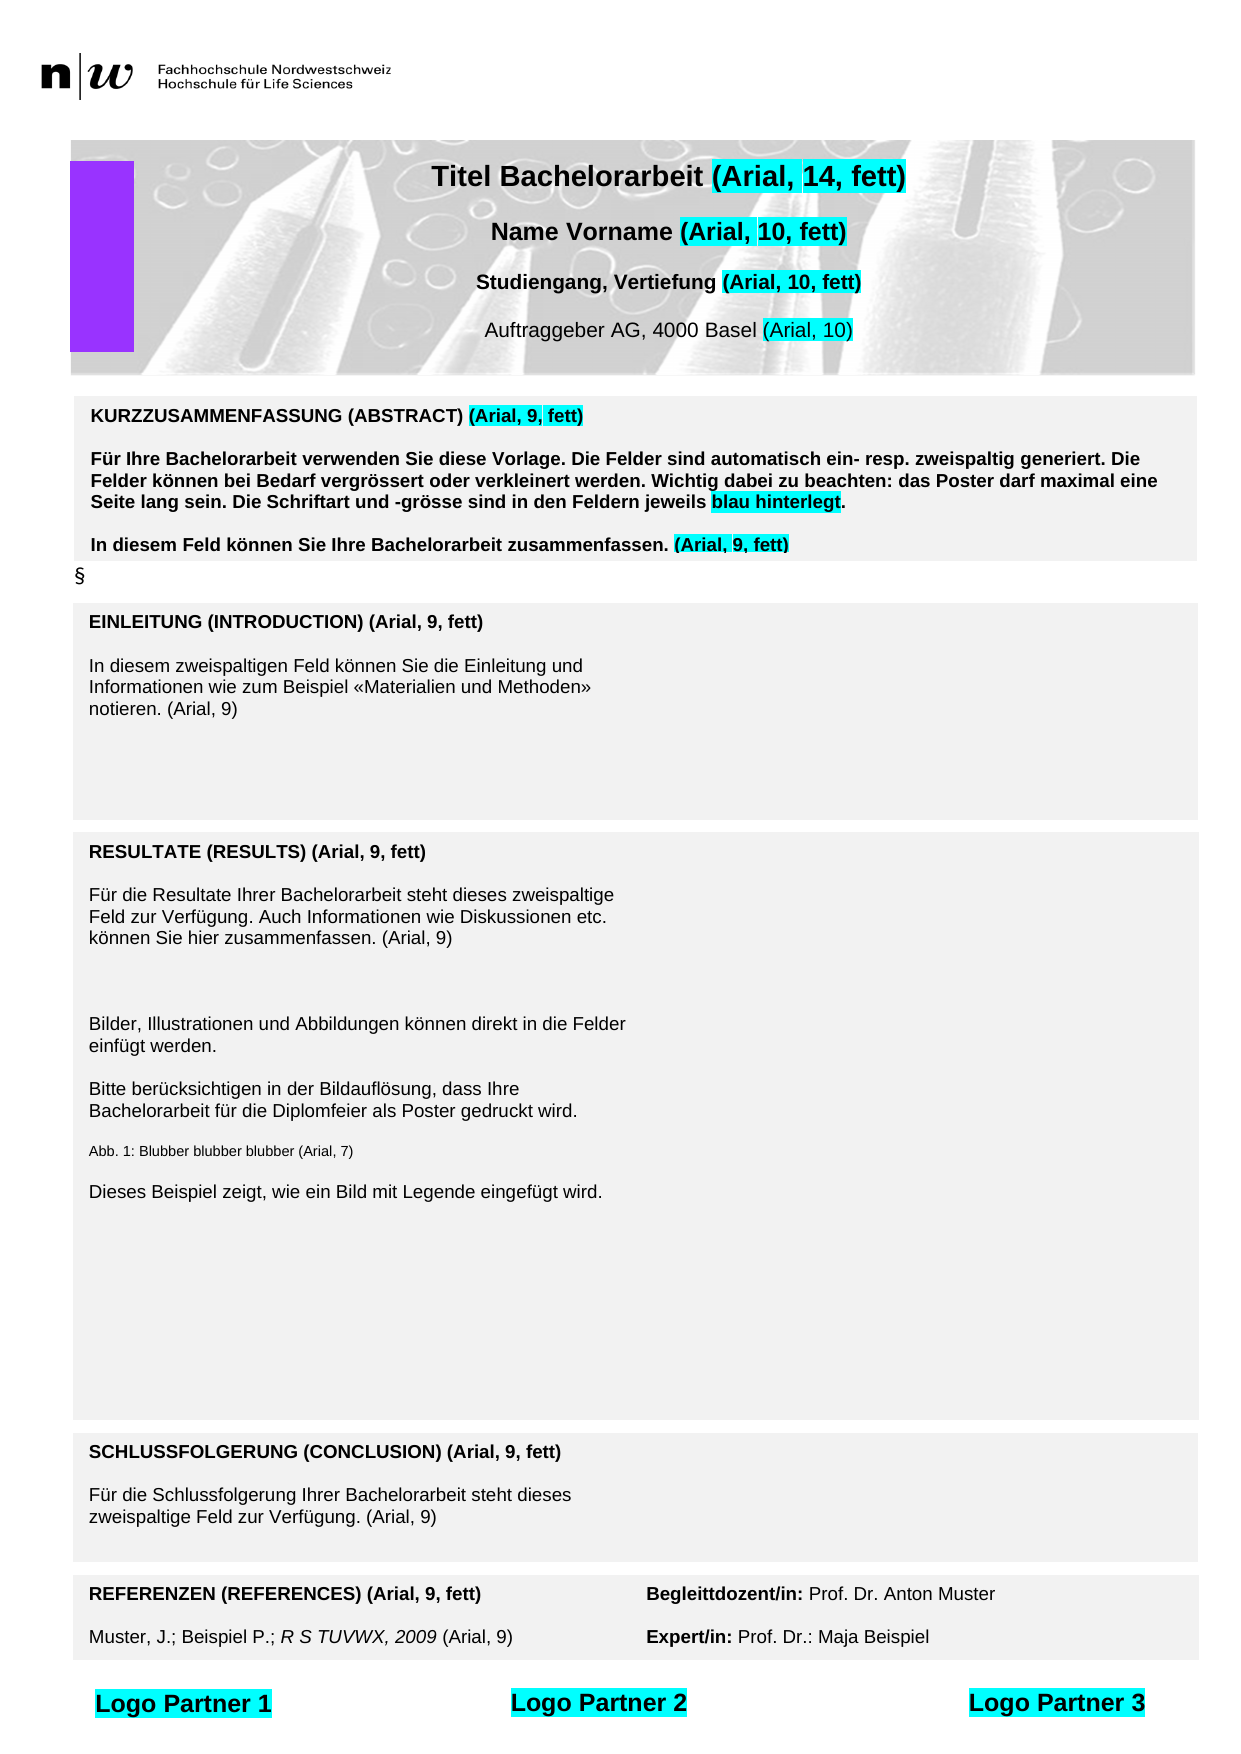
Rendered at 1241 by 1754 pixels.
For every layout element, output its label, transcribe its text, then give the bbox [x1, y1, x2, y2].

text Für Ihre Bachelorarbeit verwenden Sie diese Vorlage. Die Felder sind automatisch ein- resp. zweispaltig generiert. Die Felder können bei Bedarf vergrössert oder verkleinert werden. Wichtig dabei zu beachten: das Poster darf maximal eine Seite lang sein. Die Schriftart und -grösse sind in den Feldern jeweils blau hinterlegt. [90, 448, 1181, 513]
text Logo Partner 2 [511, 1688, 729, 1717]
text In diesem Feld können Sie Ihre Bachelorarbeit zusammenfassen. (Arial, 9, fett) [90, 534, 1181, 552]
text Logo Partner 3 [969, 1688, 1187, 1717]
picture [41, 53, 391, 100]
text § [74, 561, 1152, 589]
text Titel Bachelorarbeit (Arial, 14, fett) [171, 159, 1166, 193]
text Studiengang, Vertiefung (Arial, 10, fett) [171, 269, 1166, 293]
text Name Vorname (Arial, 10, fett) [171, 217, 1166, 246]
picture [70, 140, 1196, 376]
text Auftraggeber AG, 4000 Basel (Arial, 10) [171, 317, 1166, 341]
text KURZZUSAMMENFASSUNG (ABSTRACT) (Arial, 9, fett) [90, 405, 1181, 426]
text Logo Partner 1 [95, 1689, 314, 1718]
